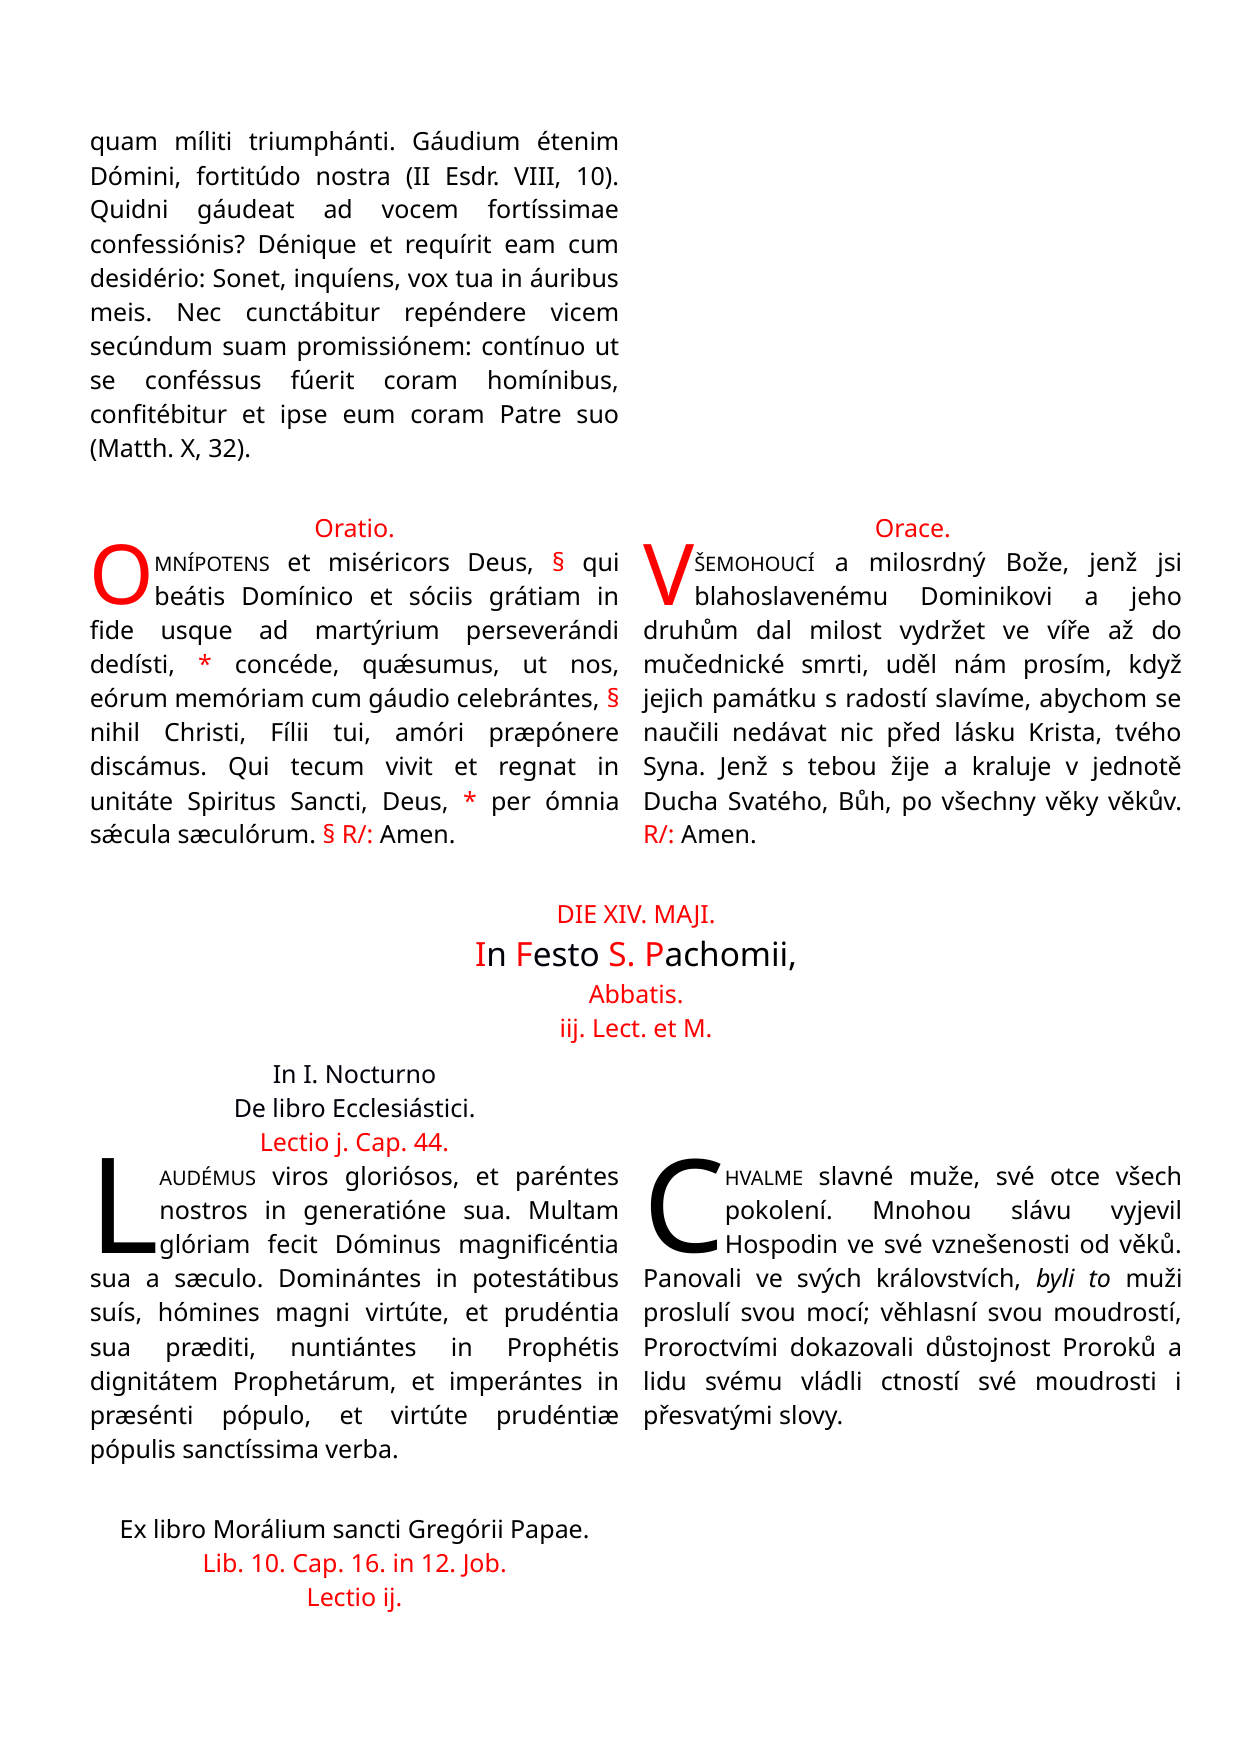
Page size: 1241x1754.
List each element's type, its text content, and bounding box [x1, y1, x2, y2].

table_cell [631, 1505, 1194, 1619]
table_cell Ex libro Morálium sancti Gregórii Papae. Lib. 10. Cap. 16. in 12. Job. Lectio ij. [78, 1505, 631, 1619]
table_cell Chvalme slavné muže, své otce všech pokolení. Mnohou slávu vyjevil Hospodin ve své vznešenosti od věků. Panovali ve svých královstvích, byli to muži proslulí svou mocí; věhlasní svou moudrostí, Proroctvími dokazovali důstojnost Proroků a lidu svému vládli ctností své moudrosti i přesvatými slovy. [631, 1051, 1194, 1505]
table_cell quam míliti triumphánti. Gáudium étenim Dómini, fortitúdo nostra (II Esdr. VIII, 10). Quidni gáudeat ad vocem fortíssimae confessiónis? Dénique et requírit eam cum desidério: Sonet, inquíens, vox tua in áuribus meis. Nec cunctábitur repéndere vicem secúndum suam promissiónem: contínuo ut se conféssus fúerit coram homínibus, confitébitur et ipse eum coram Patre suo (Matth. X, 32). [78, 118, 631, 505]
table_cell DIE XIV. MAJI. In Festo S. Pachomii, Abbatis. iij. Lect. et M. [78, 891, 1194, 1051]
table_cell In I. Nocturno De libro Ecclesiástici. Lectio j. Cap. 44. Laudémus viros gloriósos, et paréntes nostros in generatióne sua. Multam glóriam fecit Dóminus magnificéntia sua a sæculo. Dominántes in potestátibus suís, hómines magni virtúte, et prudéntia sua præditi, nuntiántes in Prophétis dignitátem Prophetárum, et imperántes in præsénti pópulo, et virtúte prudéntiæ pópulis sanctíssima verba. [78, 1051, 631, 1505]
table_cell [631, 118, 1194, 505]
table_cell Oratio. Omnípotens et miséricors Deus, § qui beátis Domínico et sóciis grátiam in fide usque ad martýrium perseverándi dedísti, * concéde, quǽsumus, ut nos, eórum memóriam cum gáudio celebrántes, § nihil Christi, Fílii tui, amóri præpónere discámus. Qui tecum vivit et regnat in unitáte Spiritus Sancti, Deus, * per ómnia sǽcula sæculórum. § R/: Amen. [78, 505, 631, 891]
table_cell Orace. Všemohoucí a milosrdný Bože, jenž jsi blahoslavenému Dominikovi a jeho druhům dal milost vydržet ve víře až do mučednické smrti, uděl nám prosím, když jejich památku s radostí slavíme, abychom se naučili nedávat nic před lásku Krista, tvého Syna. Jenž s tebou žije a kraluje v jednotě Ducha Svatého, Bůh, po všechny věky věkův. R/: Amen. [631, 505, 1194, 891]
